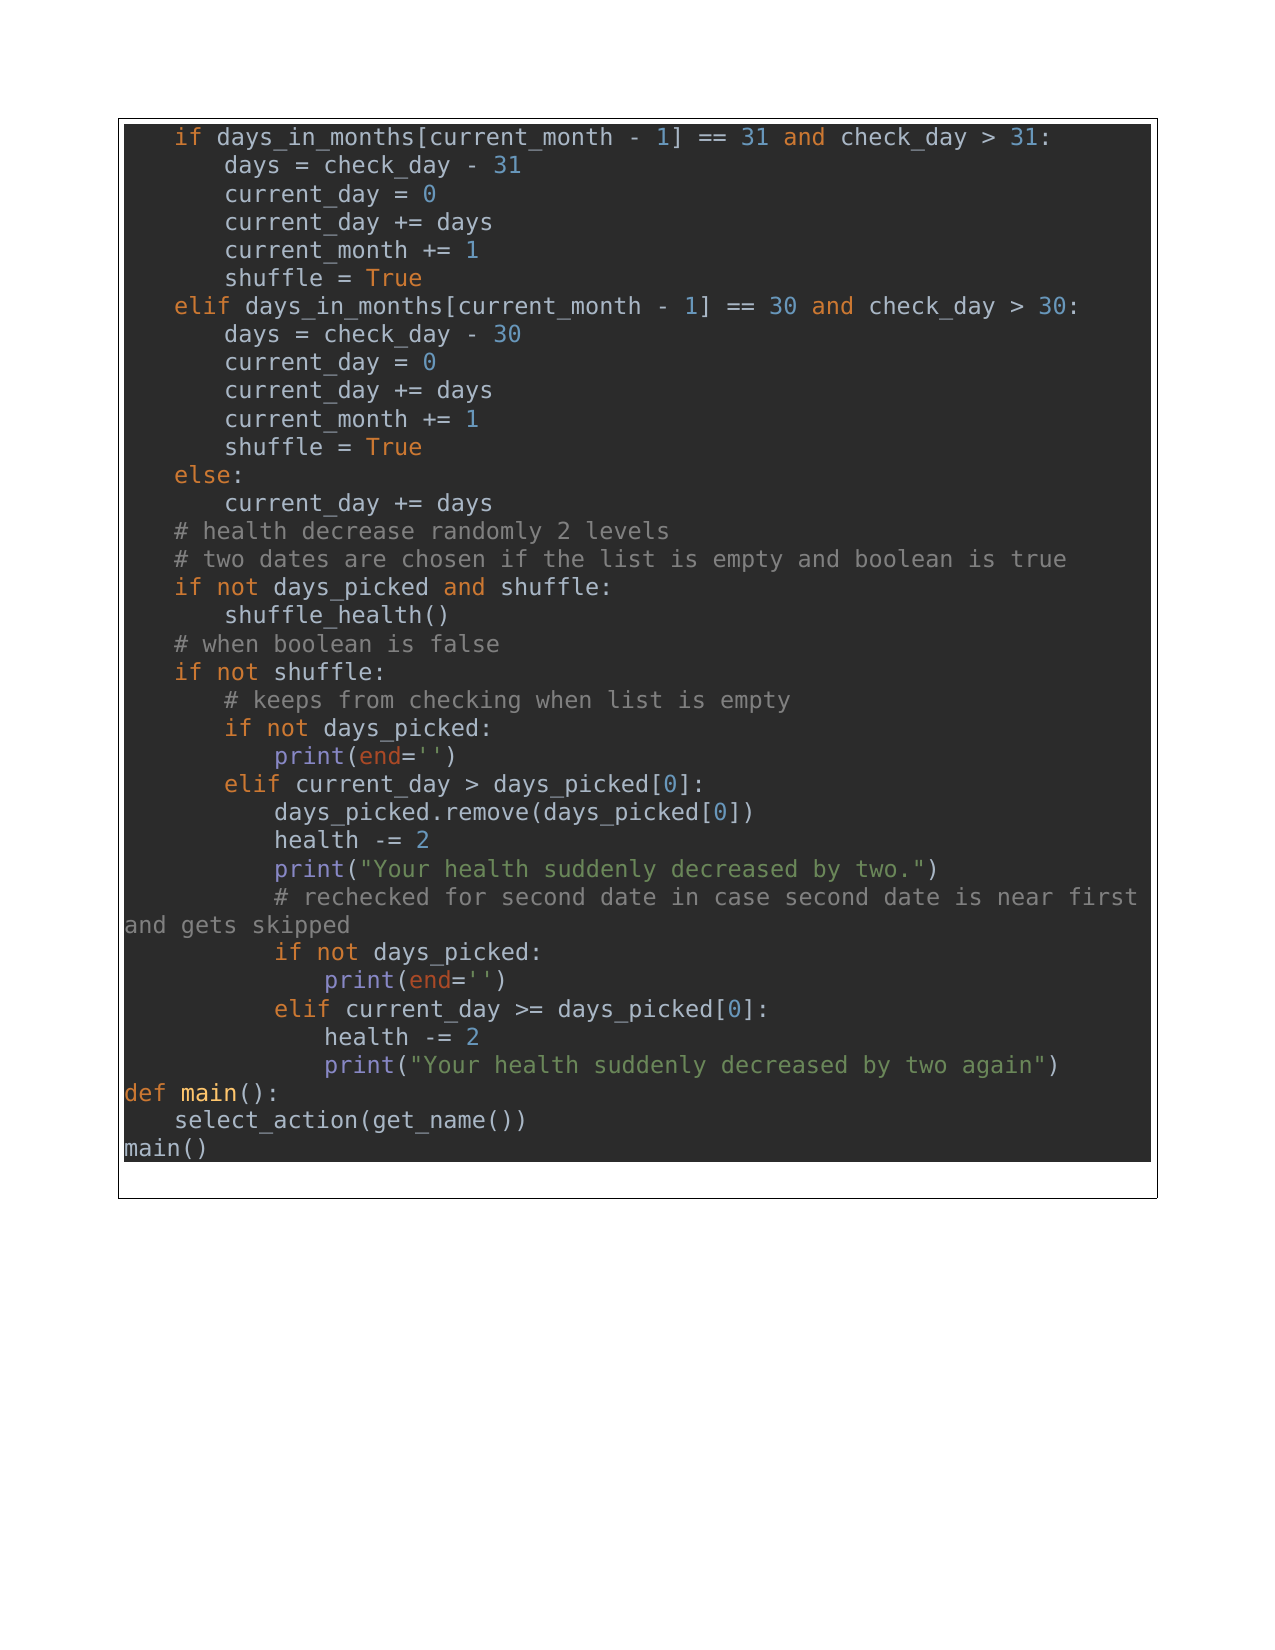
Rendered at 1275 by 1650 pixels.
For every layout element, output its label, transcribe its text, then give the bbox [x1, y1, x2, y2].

table_header if days_in_months[current_month - 1] == 31 and check_day > 31: days = check_day - 31 current_day = 0 current_day += days current_month += 1 shuffle = True elif days_in_months[current_month - 1] == 30 and check_day > 30: days = check_day - 30 current_day = 0 current_day += days current_month += 1 shuffle = True else: current_day += days # health decrease randomly 2 levels # two dates are chosen if the list is empty and boolean is true if not days_picked and shuffle: shuffle_health() # when boolean is false if not shuffle: # keeps from checking when list is empty if not days_picked: print(end='') elif current_day > days_picked[0]: days_picked.remove(days_picked[0]) health -= 2 print("Your health suddenly decreased by two.") # rechecked for second date in case second date is near first and gets skipped if not days_picked: print(end='') elif current_day >= days_picked[0]: health -= 2 print("Your health suddenly decreased by two again") def main(): select_action(get_name()) main() [119, 119, 1157, 1198]
